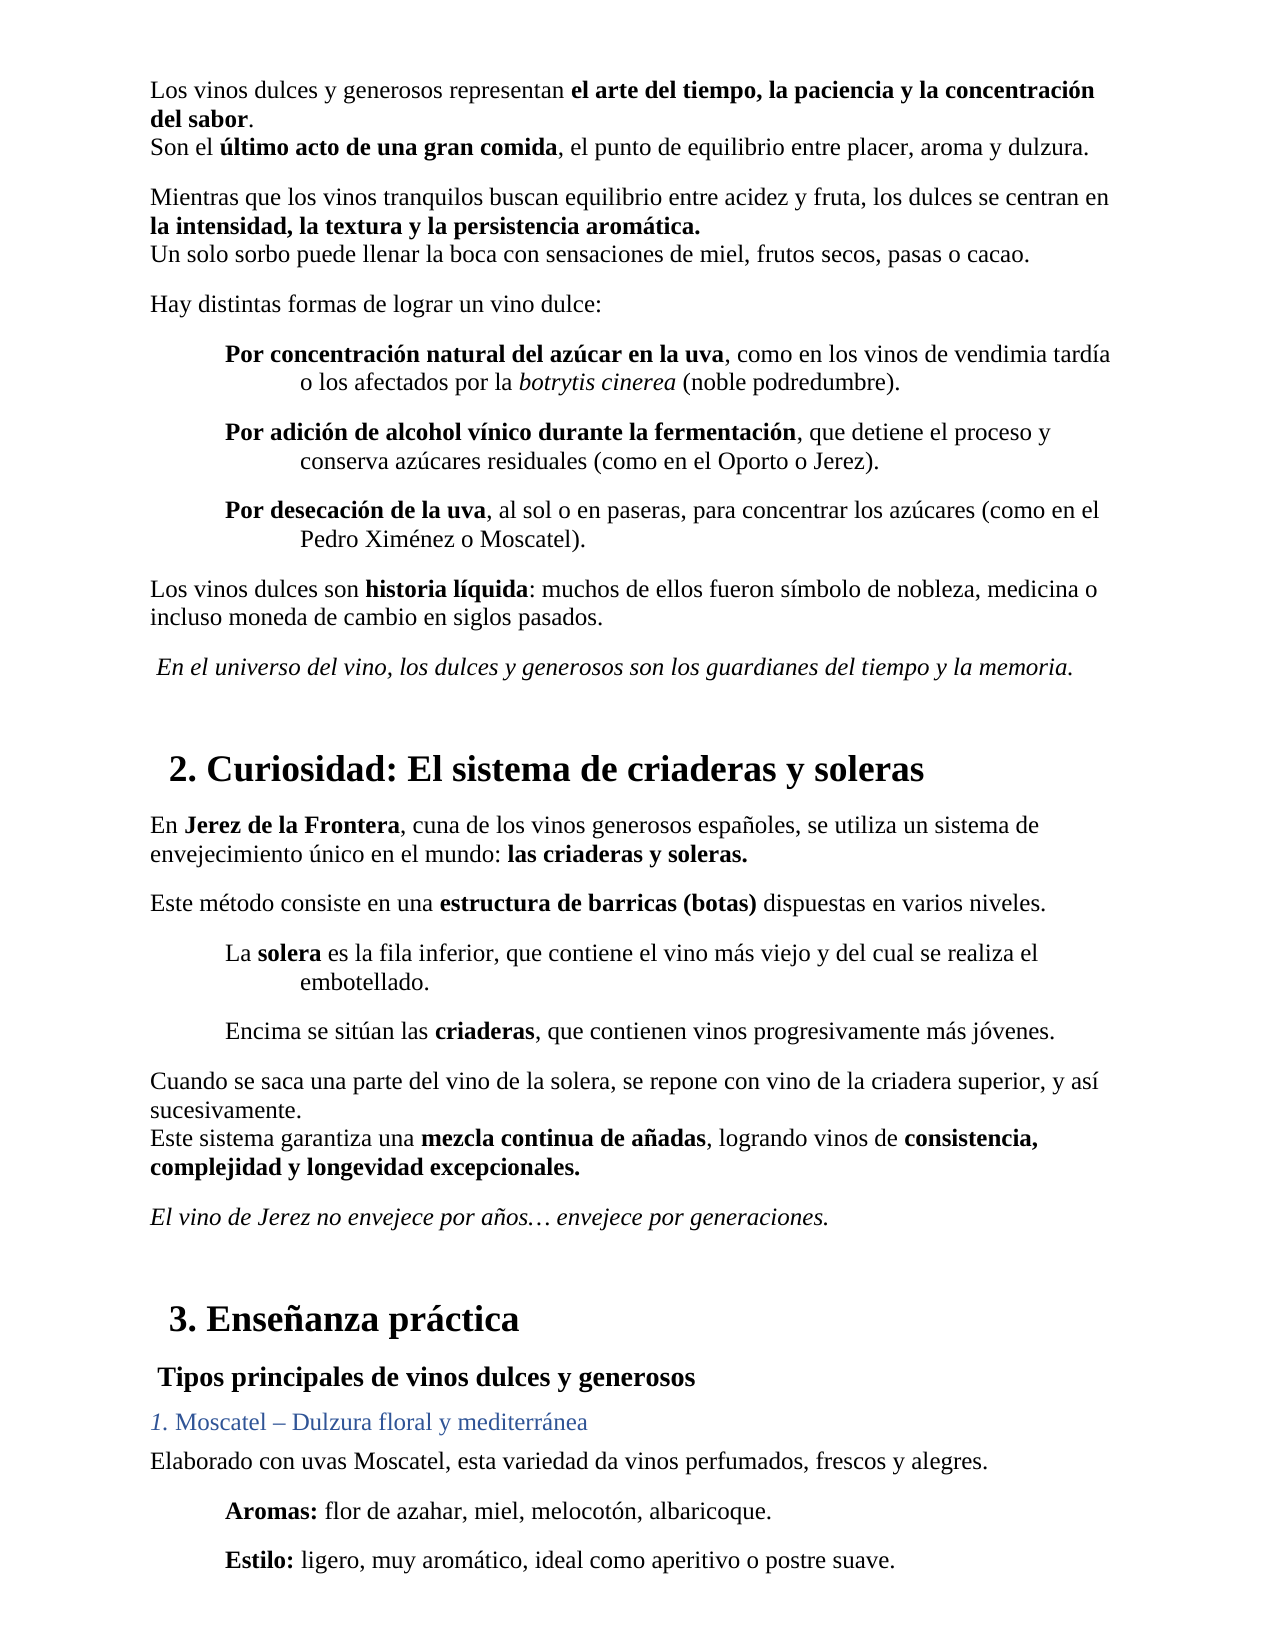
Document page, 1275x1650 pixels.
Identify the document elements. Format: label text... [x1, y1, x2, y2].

text Tipos principales de vinos dulces y generosos [150, 1360, 1125, 1392]
list Aromas: flor de azahar, miel, melocotón, albaricoque. [187, 1496, 1125, 1524]
text El vino de Jerez no envejece por años… envejece por generaciones. [150, 1202, 1125, 1231]
list La solera es la fila inferior, que contiene el vino más viejo y del cual se realiza el embotellado. [187, 938, 1125, 996]
text 1. Moscatel – Dulzura floral y mediterránea [150, 1407, 1125, 1436]
list Estilo: ligero, muy aromático, ideal como aperitivo o postre suave. [187, 1545, 1125, 1574]
text Elaborado con uvas Moscatel, esta variedad da vinos perfumados, frescos y alegres. [150, 1446, 1125, 1475]
text Hay distintas formas de lograr un vino dulce: [150, 289, 1125, 318]
list Encima se sitúan las criaderas, que contienen vinos progresivamente más jóvenes. [187, 1016, 1125, 1045]
text Cuando se saca una parte del vino de la solera, se repone con vino de la criadera superior, y así sucesivamente. Este sistema garantiza una mezcla continua de añadas, logrando vinos de consistencia, complejidad y longevidad excepcionales. [150, 1066, 1125, 1181]
text 3. Enseñanza práctica [150, 1296, 1125, 1339]
text En Jerez de la Frontera, cuna de los vinos generosos españoles, se utiliza un sistema de envejecimiento único en el mundo: las criaderas y soleras. [150, 810, 1125, 868]
list Por desecación de la uva, al sol o en paseras, para concentrar los azúcares (como en el Pedro Ximénez o Moscatel). [187, 495, 1125, 553]
list Por concentración natural del azúcar en la uva, como en los vinos de vendimia tardía o los afectados por la botrytis cinerea (noble podredumbre). [187, 339, 1125, 396]
text 2. Curiosidad: El sistema de criaderas y soleras [150, 746, 1125, 789]
text Los vinos dulces y generosos representan el arte del tiempo, la paciencia y la concentración del sabor. Son el último acto de una gran comida, el punto de equilibrio entre placer, aroma y dulzura. [150, 75, 1125, 161]
list Por adición de alcohol vínico durante la fermentación, que detiene el proceso y conserva azúcares residuales (como en el Oporto o Jerez). [187, 417, 1125, 474]
text Este método consiste en una estructura de barricas (botas) dispuestas en varios niveles. [150, 888, 1125, 917]
text Mientras que los vinos tranquilos buscan equilibrio entre acidez y fruta, los dulces se centran en la intensidad, la textura y la persistencia aromática. Un solo sorbo puede llenar la boca con sensaciones de miel, frutos secos, pasas o cacao. [150, 182, 1125, 268]
text En el universo del vino, los dulces y generosos son los guardianes del tiempo y la memoria. [150, 652, 1125, 681]
text Los vinos dulces son historia líquida: muchos de ellos fueron símbolo de nobleza, medicina o incluso moneda de cambio en siglos pasados. [150, 574, 1125, 631]
